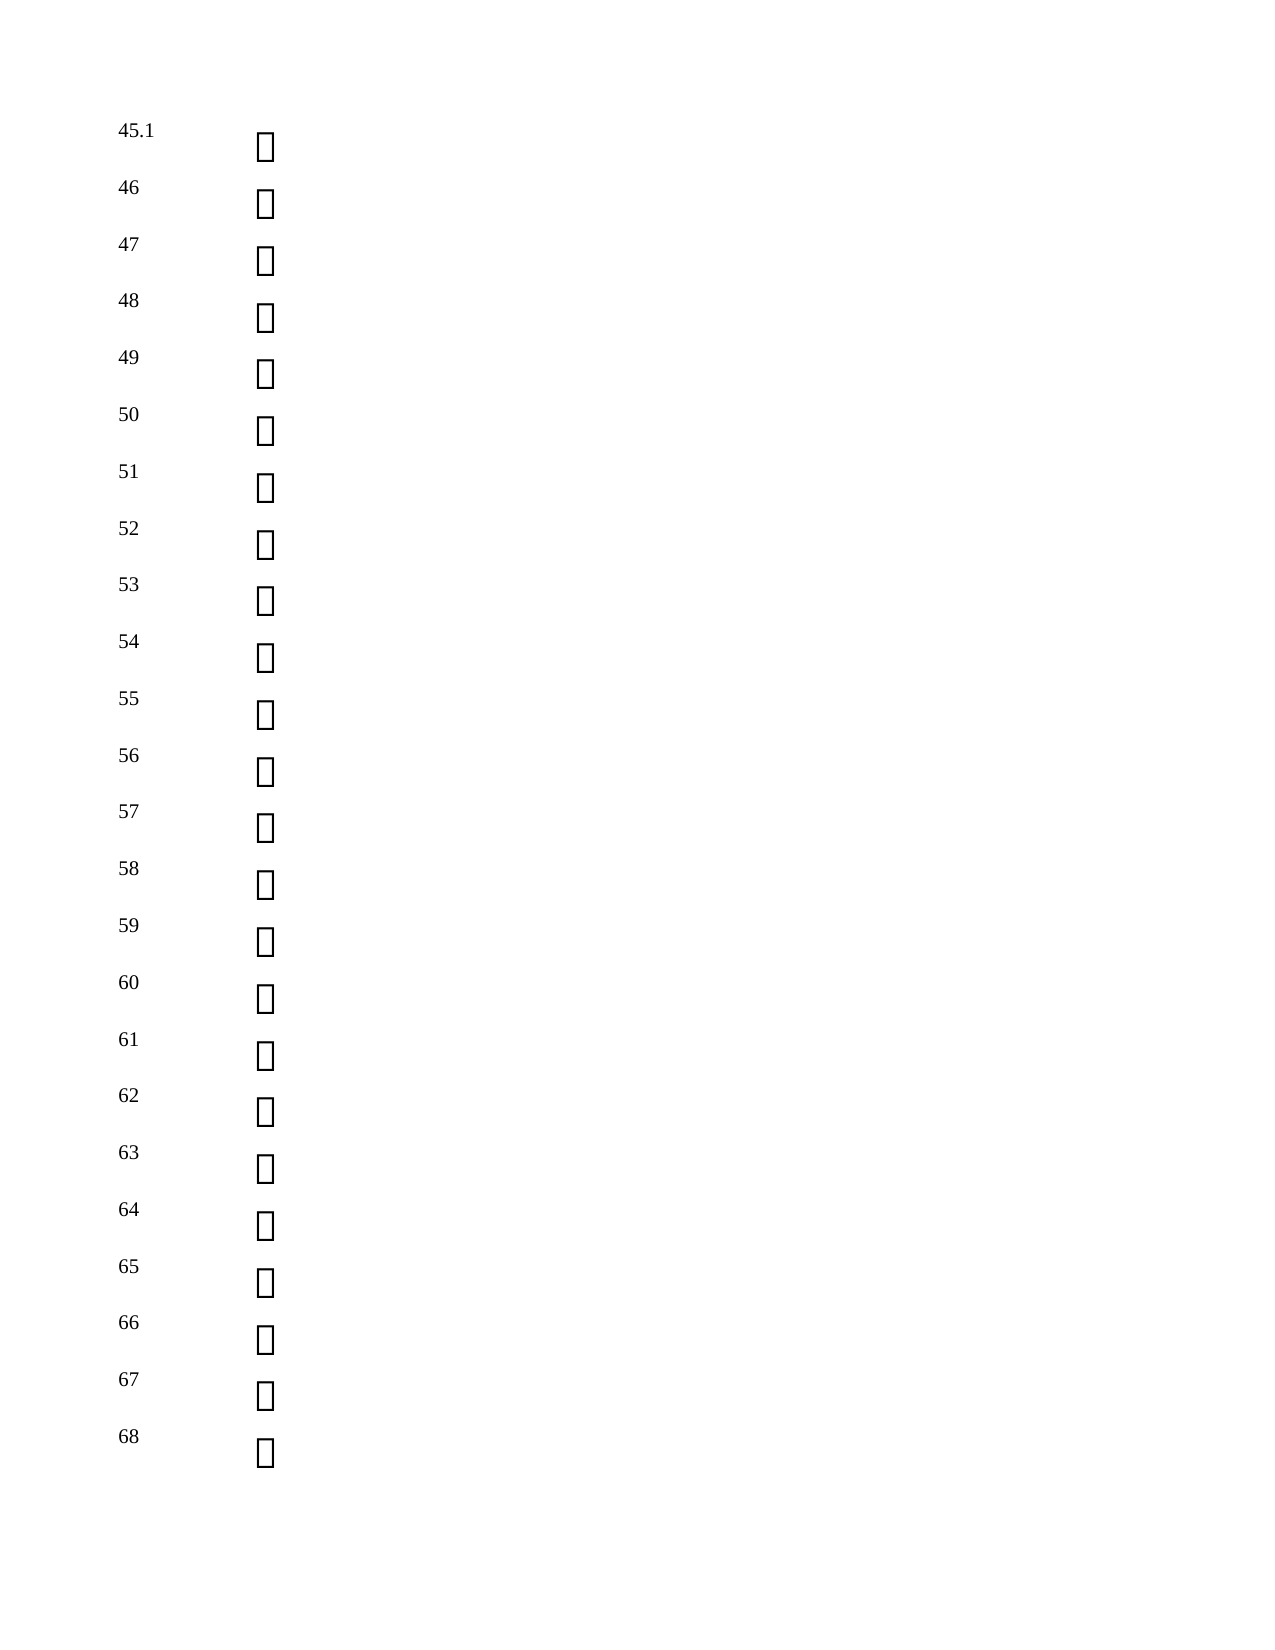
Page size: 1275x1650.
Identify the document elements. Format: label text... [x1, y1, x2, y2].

table_cell 𒖸 [253, 572, 466, 629]
table_cell 46 [118, 175, 253, 232]
table_cell 𒗆 [253, 1367, 466, 1424]
table_cell 𒖹 [253, 629, 466, 686]
table_cell 𒖴 [253, 345, 466, 402]
table_cell 45.1 [118, 118, 253, 175]
table_cell 67 [118, 1367, 253, 1424]
table_cell 58 [118, 856, 253, 913]
table_cell 𒗃 [253, 1197, 466, 1253]
table_cell 𒗅 [253, 1310, 466, 1367]
table_cell 48 [118, 289, 253, 345]
table_cell 57 [118, 799, 253, 856]
table_cell 49 [118, 345, 253, 402]
table_cell 𒗂 [253, 1140, 466, 1197]
table_cell 𒗇 [253, 1424, 466, 1481]
table_cell 51 [118, 459, 253, 516]
table_cell 62 [118, 1083, 253, 1140]
table_cell 𒖶 [253, 459, 466, 516]
table_cell 61 [118, 1026, 253, 1083]
table_cell 𒖵 [253, 402, 466, 459]
table_cell 68 [118, 1424, 253, 1481]
table_cell 𒗀 [253, 1026, 466, 1083]
table_cell 53 [118, 572, 253, 629]
table_cell 63 [118, 1140, 253, 1197]
table_cell 𒗁 [253, 1083, 466, 1140]
table_cell 59 [118, 913, 253, 970]
table_cell 56 [118, 743, 253, 799]
table_cell 𒖳 [253, 289, 466, 345]
table_cell 𒖻 [253, 743, 466, 799]
table_cell 66 [118, 1310, 253, 1367]
table_cell 𒖲 [253, 232, 466, 288]
table_cell 47 [118, 232, 253, 288]
table_cell 𒖼 [253, 799, 466, 856]
table_cell 𒖽 [253, 856, 466, 913]
table_cell 54 [118, 629, 253, 686]
table_cell 𒖿 [253, 970, 466, 1026]
table_cell 𒖱 [253, 175, 466, 232]
table_cell 𒖾 [253, 913, 466, 970]
table_cell 60 [118, 970, 253, 1026]
table_cell 55 [118, 686, 253, 743]
table_cell 𒖰 [253, 118, 466, 175]
table_cell 𒗄 [253, 1254, 466, 1310]
table_cell 50 [118, 402, 253, 459]
table_cell 64 [118, 1197, 253, 1253]
table_cell 𒖺 [253, 686, 466, 743]
table_cell 𒖷 [253, 516, 466, 572]
table_cell 65 [118, 1254, 253, 1310]
table_cell 52 [118, 516, 253, 572]
